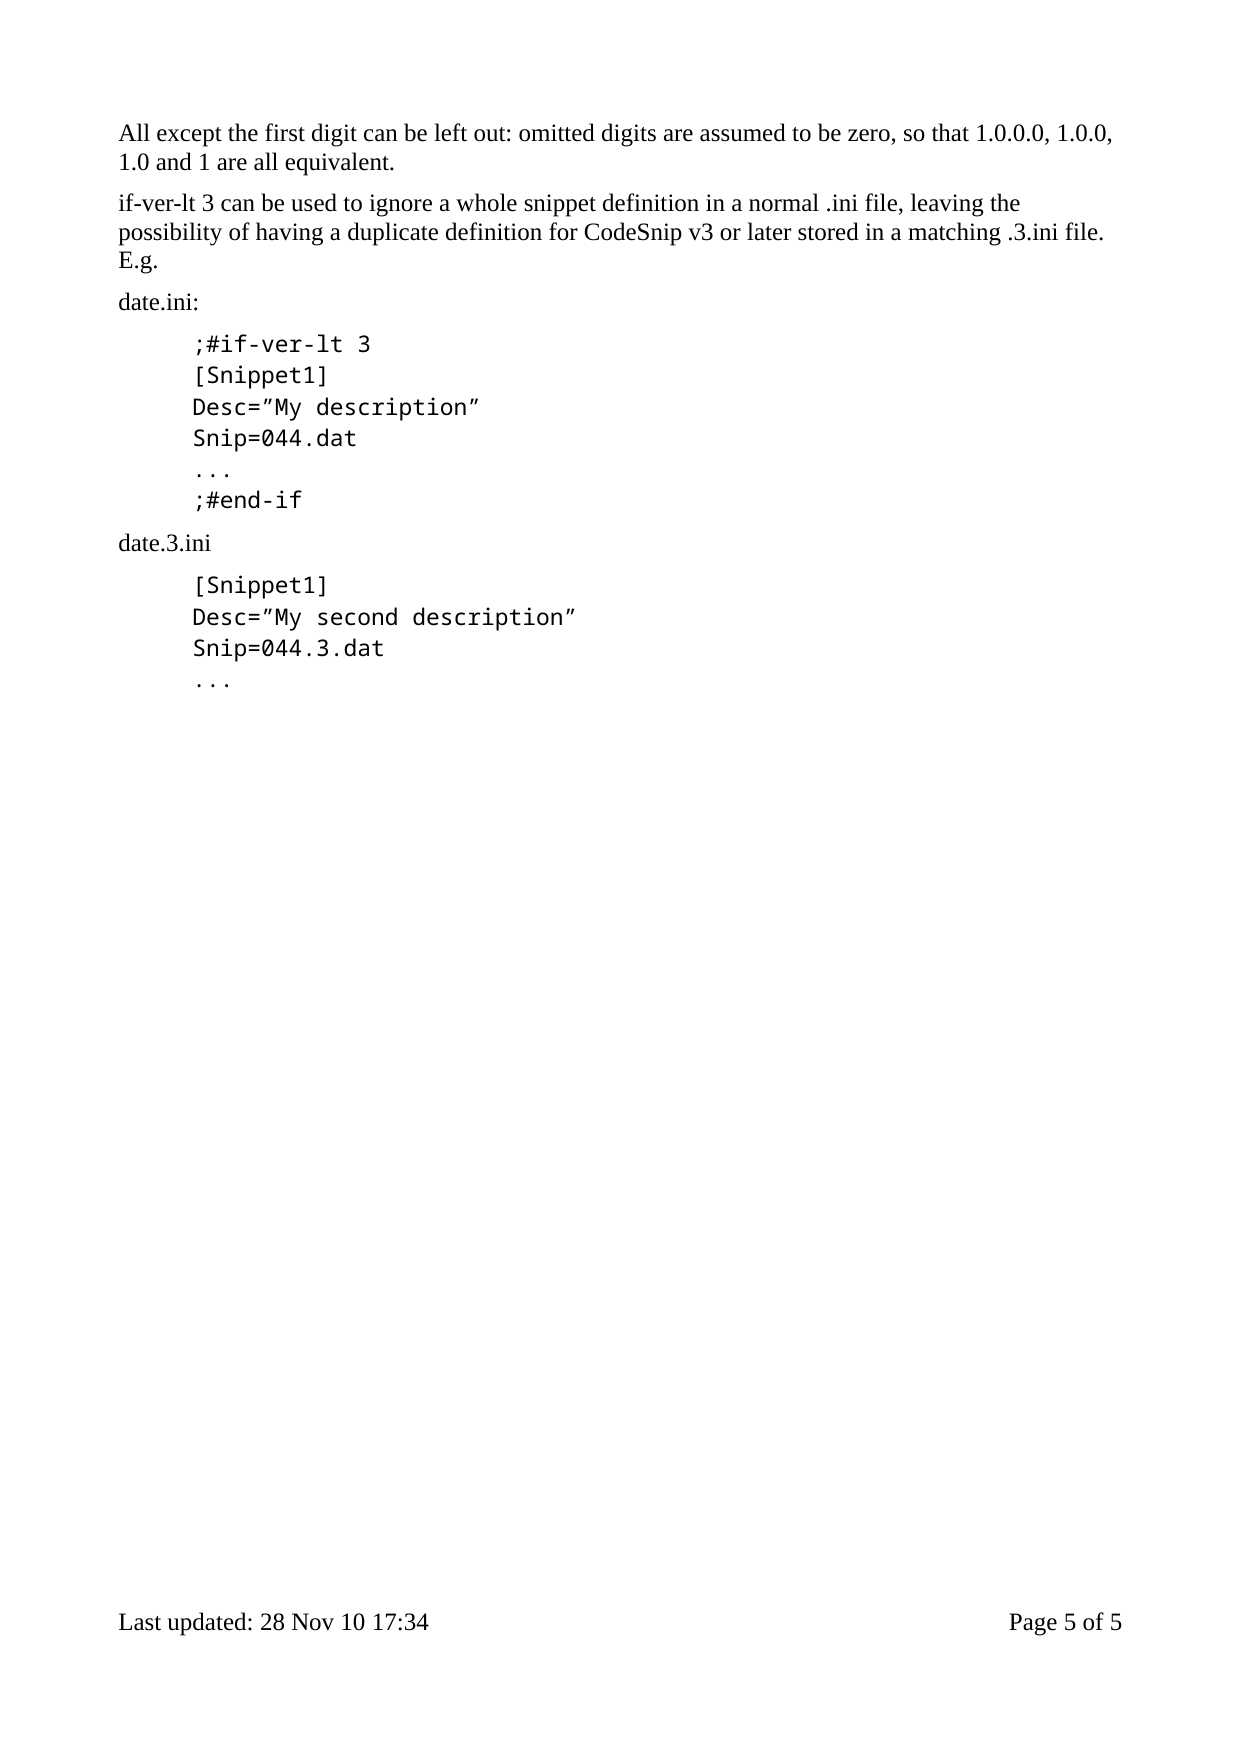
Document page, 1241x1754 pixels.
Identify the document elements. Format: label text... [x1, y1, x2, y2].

text All except the first digit can be left out: omitted digits are assumed to be zero, so that 1.0.0.0, 1.0.0, 1.0 and 1 are all equivalent. [118, 118, 1122, 176]
text Desc=”My description” [192, 391, 1122, 422]
text ;#end-if [192, 484, 1122, 516]
text date.3.ini [118, 528, 1122, 557]
text date.ini: [118, 287, 1122, 316]
text [Snippet1] [192, 569, 1122, 601]
text [Snippet1] [192, 359, 1122, 391]
text Snip=044.dat [192, 422, 1122, 453]
text ;#if-ver-lt 3 [192, 328, 1122, 359]
text Snip=044.3.dat [192, 632, 1122, 663]
text ... [192, 453, 1122, 484]
text ... [192, 663, 1122, 694]
text if-ver-lt 3 can be used to ignore a whole snippet definition in a normal .ini file, leaving the possibility of having a duplicate definition for CodeSnip v3 or later stored in a matching .3.ini file. E.g. [118, 188, 1122, 274]
text Desc=”My second description” [192, 601, 1122, 632]
